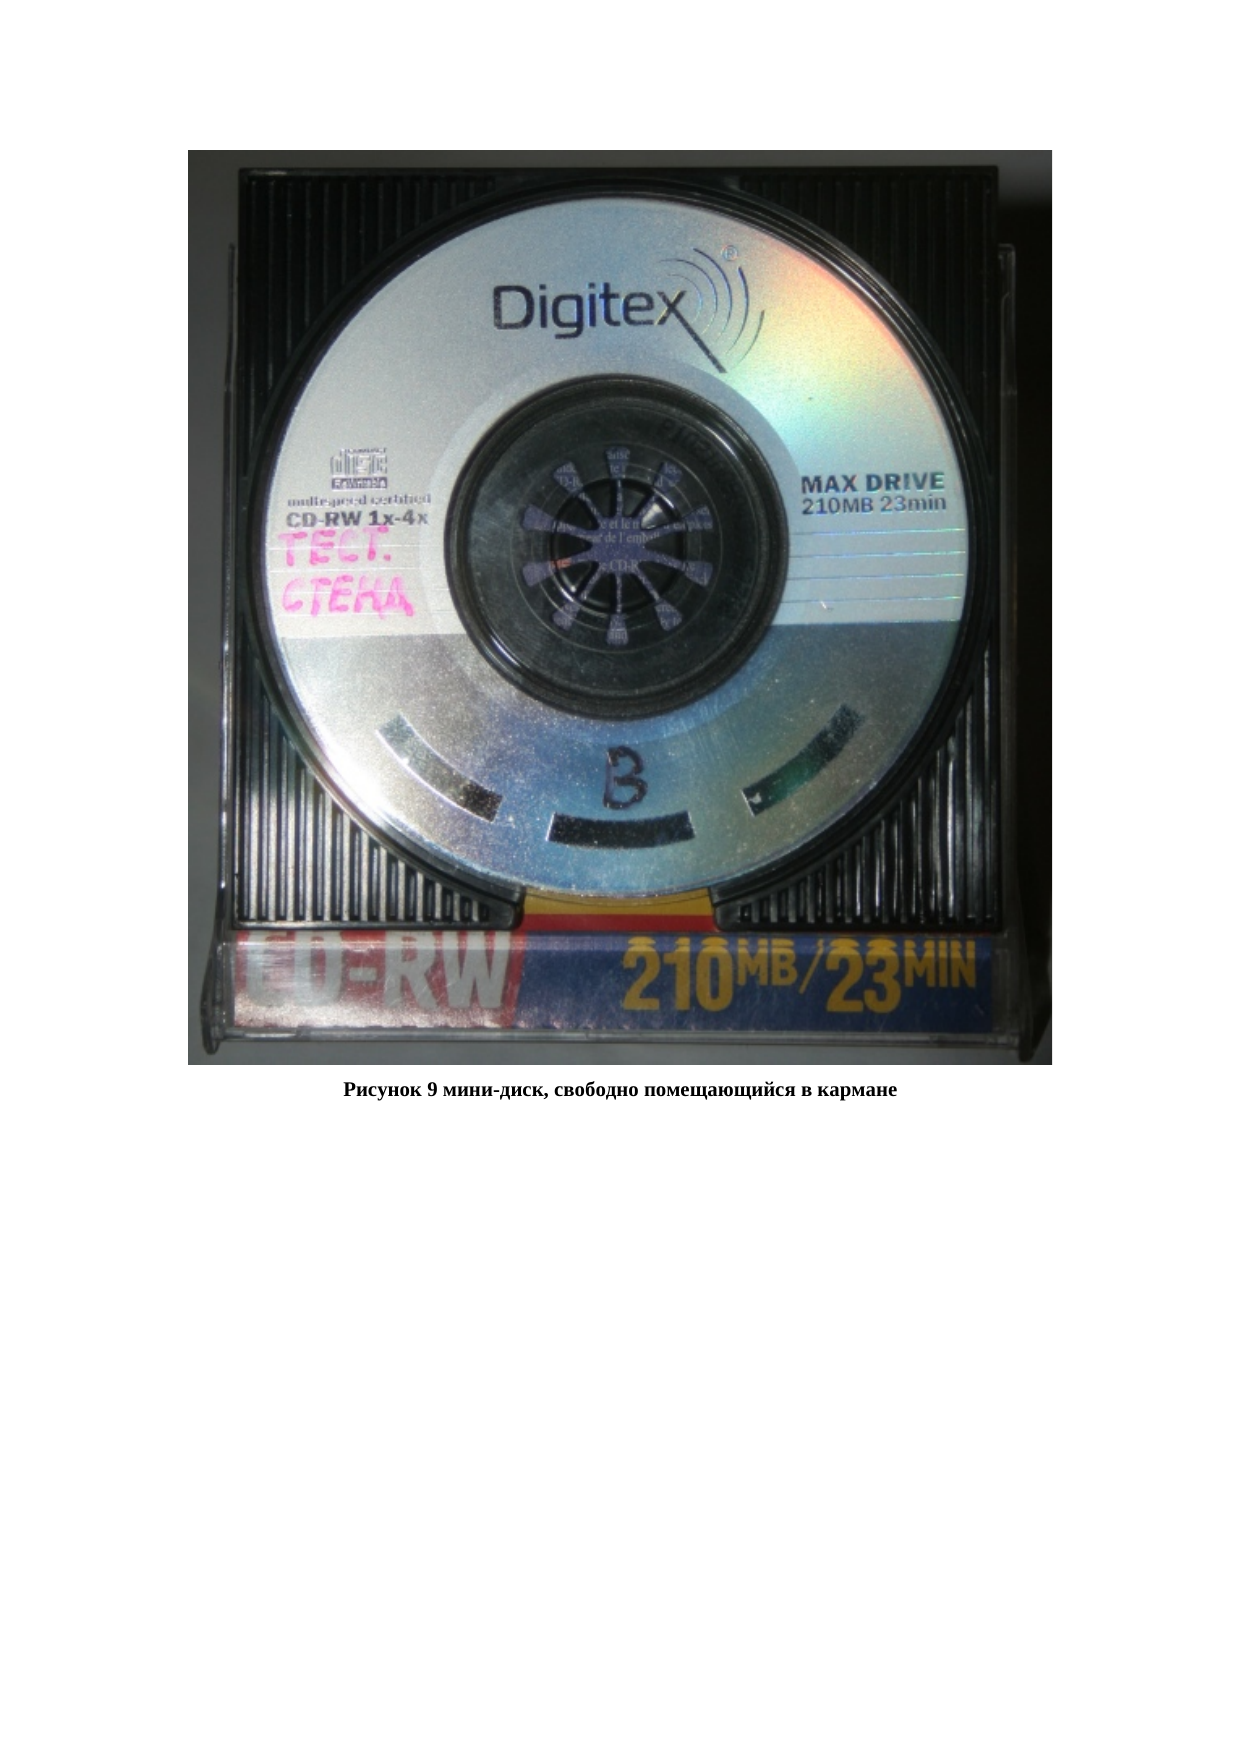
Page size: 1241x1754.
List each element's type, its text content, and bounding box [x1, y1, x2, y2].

picture [188, 150, 1053, 1065]
text Рисунок 9 мини-диск, свободно помещающийся в кармане [187, 1077, 1053, 1101]
